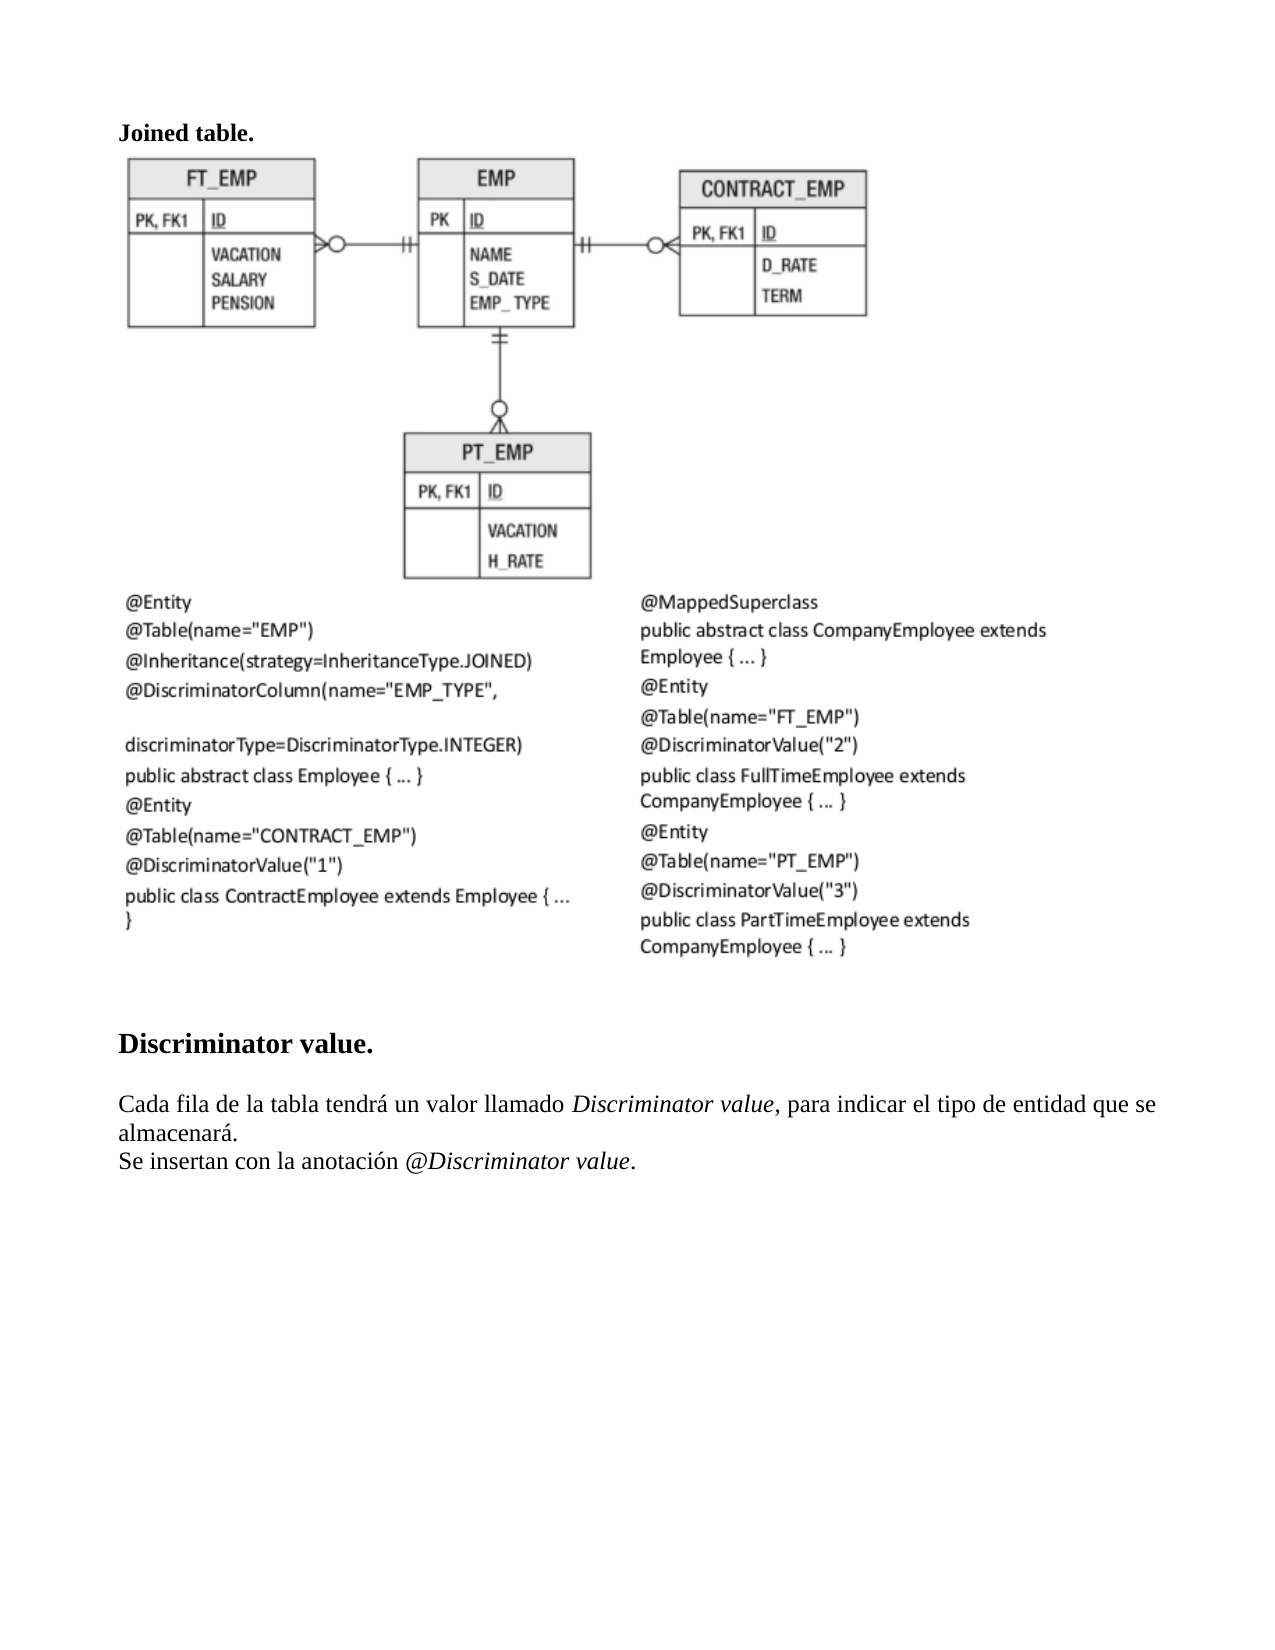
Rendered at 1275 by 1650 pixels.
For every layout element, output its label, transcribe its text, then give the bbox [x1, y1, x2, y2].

text Discriminator value. [118, 1027, 1157, 1060]
text Cada fila de la tabla tendrá un valor llamado Discriminator value, para indicar el tipo de entidad que se almacenará. [118, 1089, 1157, 1146]
text Joined table. [118, 118, 1157, 147]
picture [118, 146, 1051, 970]
text Se insertan con la anotación @Discriminator value. [118, 1146, 1157, 1175]
